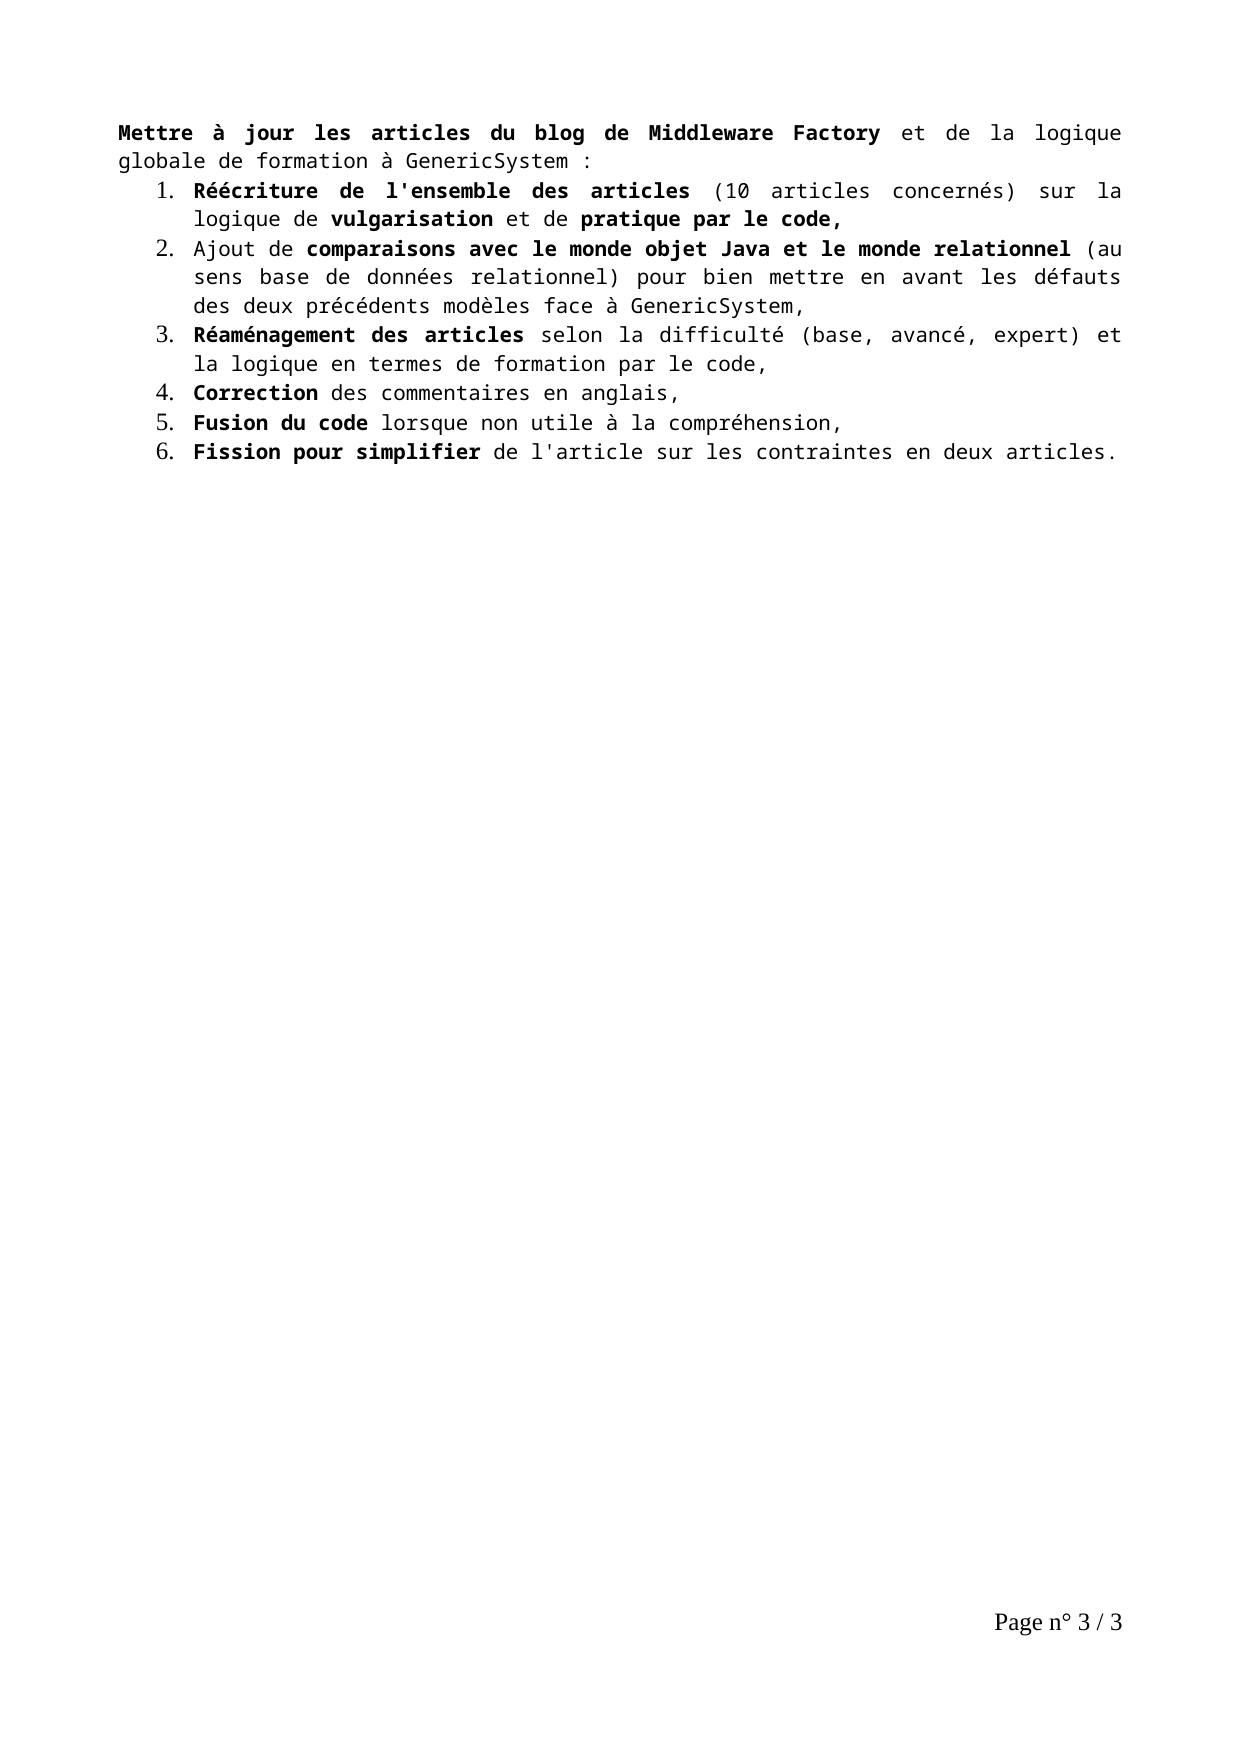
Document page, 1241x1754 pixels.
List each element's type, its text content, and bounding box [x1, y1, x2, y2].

list Correction des commentaires en anglais, [156, 377, 1122, 407]
list Ajout de comparaisons avec le monde objet Java et le monde relationnel (au sens base de données relationnel) pour bien mettre en avant les défauts des deux précédents modèles face à GenericSystem, [156, 233, 1122, 319]
list Réécriture de l'ensemble des articles (10 articles concernés) sur la logique de vulgarisation et de pratique par le code, [156, 175, 1122, 233]
list Réaménagement des articles selon la difficulté (base, avancé, expert) et la logique en termes de formation par le code, [156, 319, 1122, 377]
list Fusion du code lorsque non utile à la compréhension, [156, 407, 1122, 436]
text Mettre à jour les articles du blog de Middleware Factory et de la logique globale de formation à GenericSystem : [118, 118, 1122, 175]
list Fission pour simplifier de l'article sur les contraintes en deux articles. [156, 436, 1122, 466]
